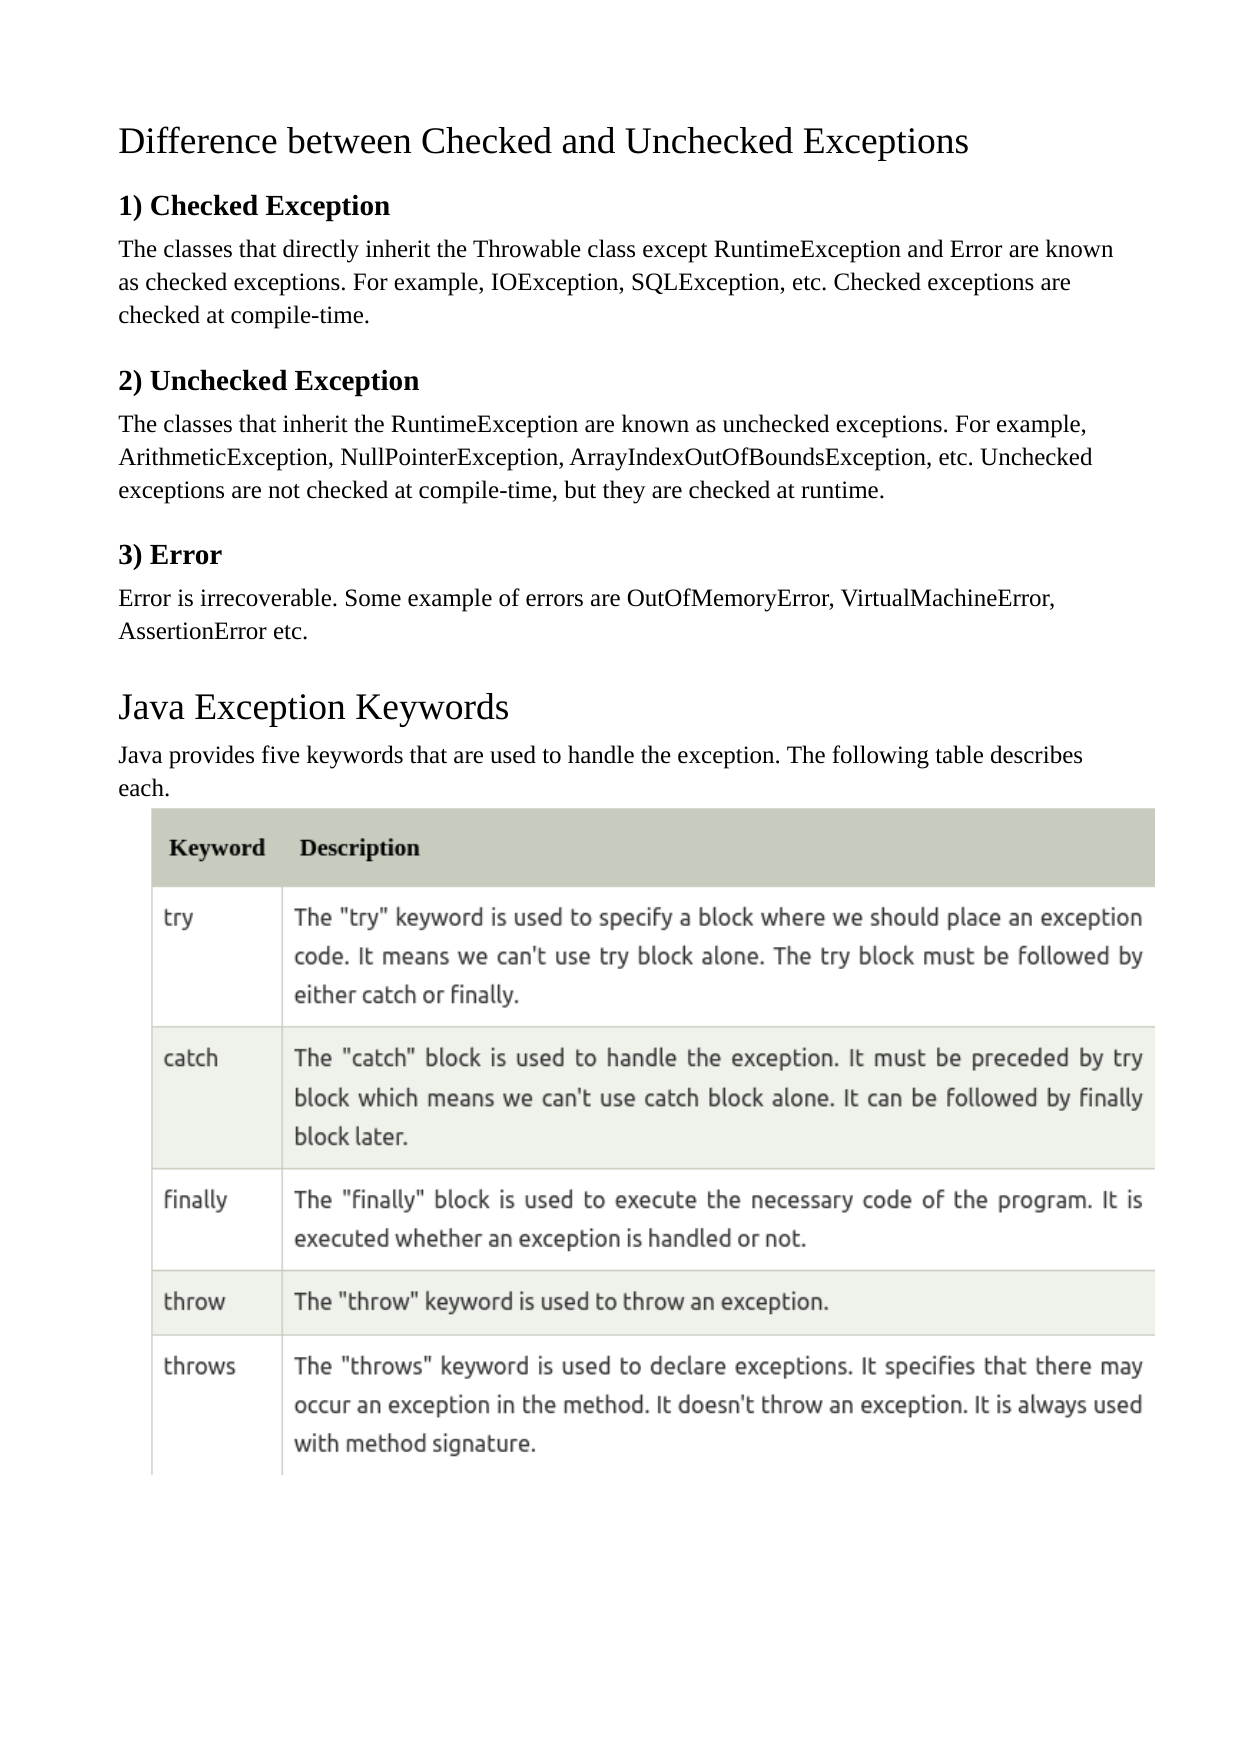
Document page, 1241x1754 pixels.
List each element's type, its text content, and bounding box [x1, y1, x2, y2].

subtitle 3) Error [118, 537, 1122, 570]
subtitle 2) Unchecked Exception [118, 363, 1122, 396]
text Error is irrecoverable. Some example of errors are OutOfMemoryError, VirtualMachineError, AssertionError etc. [118, 583, 1122, 645]
picture [151, 807, 1155, 1475]
text Java provides five keywords that are used to handle the exception. The following table describes each. [118, 740, 1122, 802]
text The classes that inherit the RuntimeException are known as unchecked exceptions. For example, ArithmeticException, NullPointerException, ArrayIndexOutOfBoundsException, etc. Unchecked exceptions are not checked at compile-time, but they are checked at runtime. [118, 409, 1122, 503]
subtitle 1) Checked Exception [118, 188, 1122, 222]
subtitle Difference between Checked and Unchecked Exceptions [118, 118, 1122, 161]
text The classes that directly inherit the Throwable class except RuntimeException and Error are known as checked exceptions. For example, IOException, SQLException, etc. Checked exceptions are checked at compile-time. [118, 234, 1122, 329]
subtitle Java Exception Keywords [118, 684, 1122, 727]
